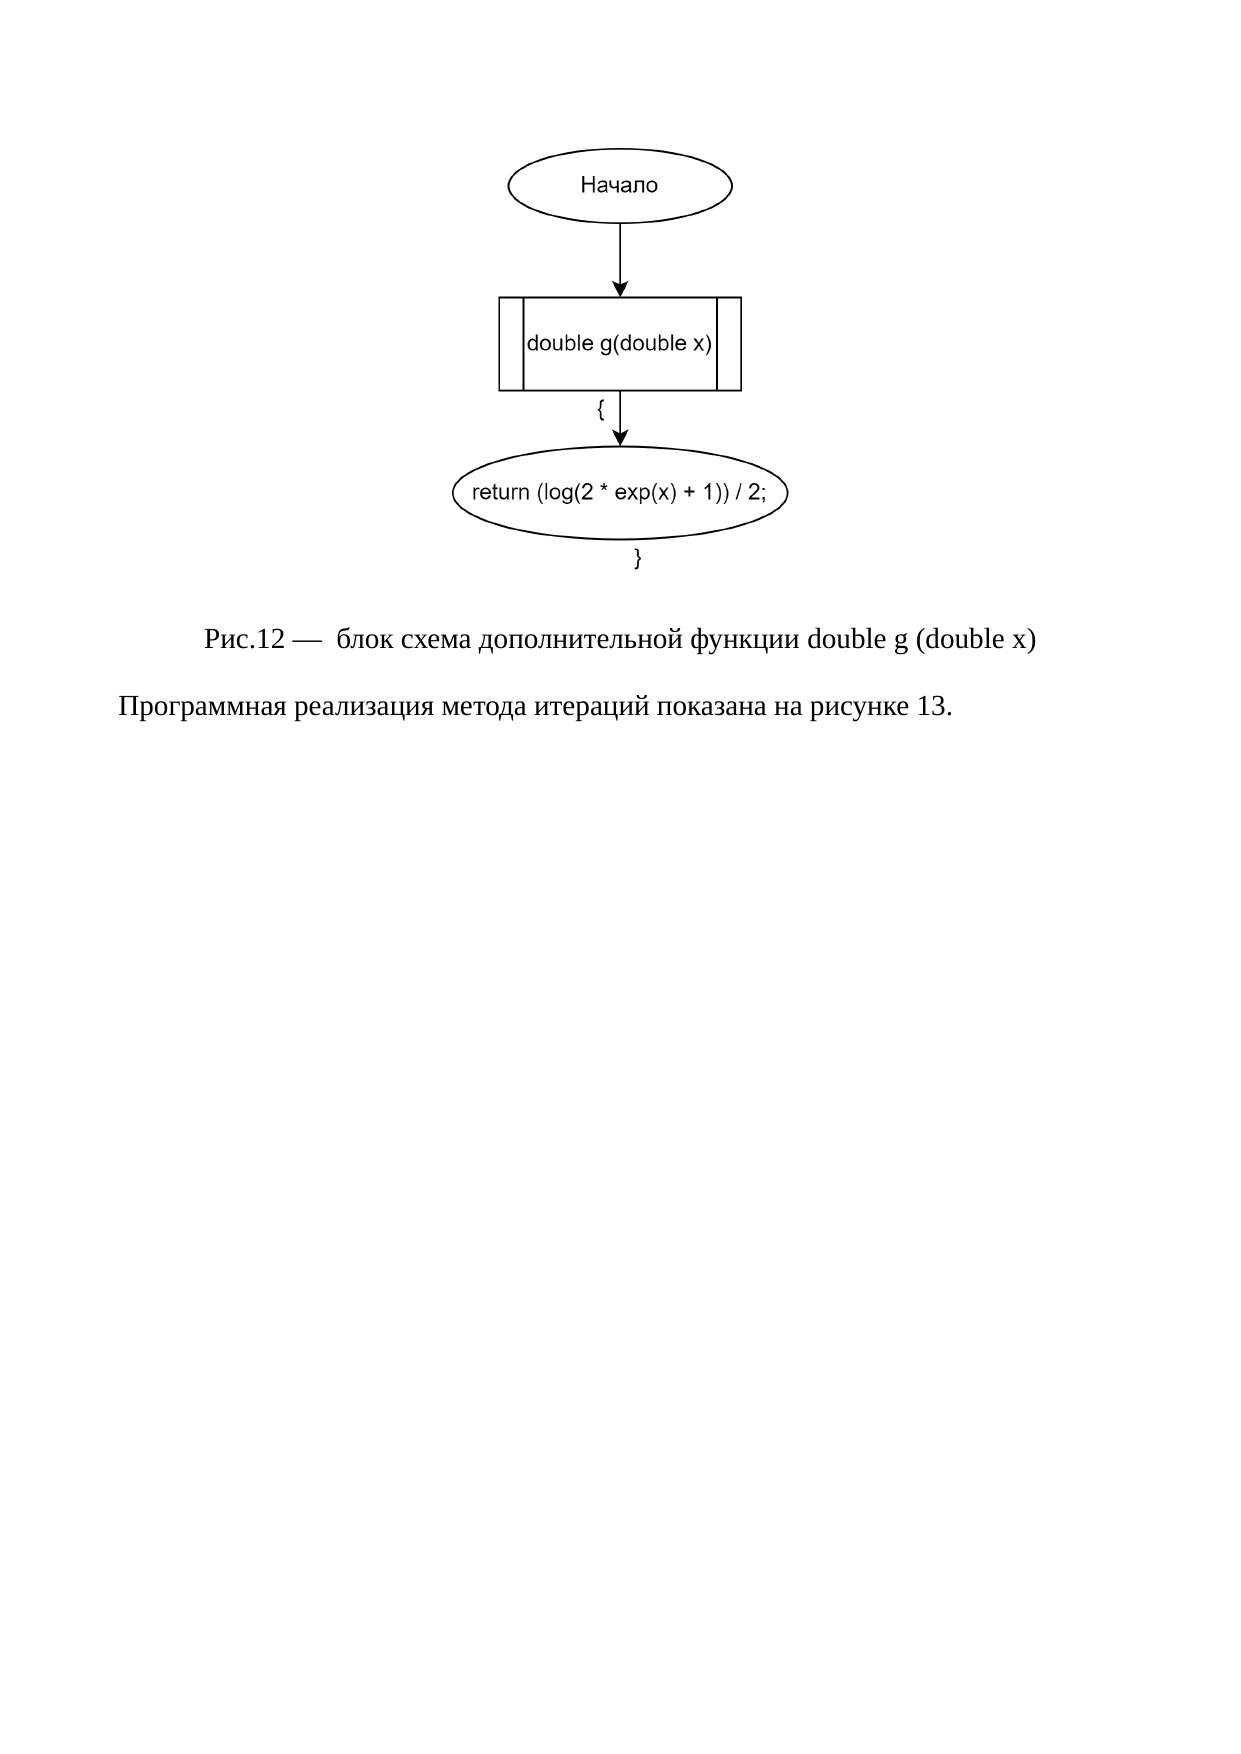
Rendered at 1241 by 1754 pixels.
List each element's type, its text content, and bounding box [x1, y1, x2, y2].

text Программная реализация метода итераций показана на рисунке 13. [118, 688, 1122, 722]
picture [433, 130, 807, 596]
text Рис.12 — блок схема дополнительной функции double g (double x) [118, 621, 1122, 655]
